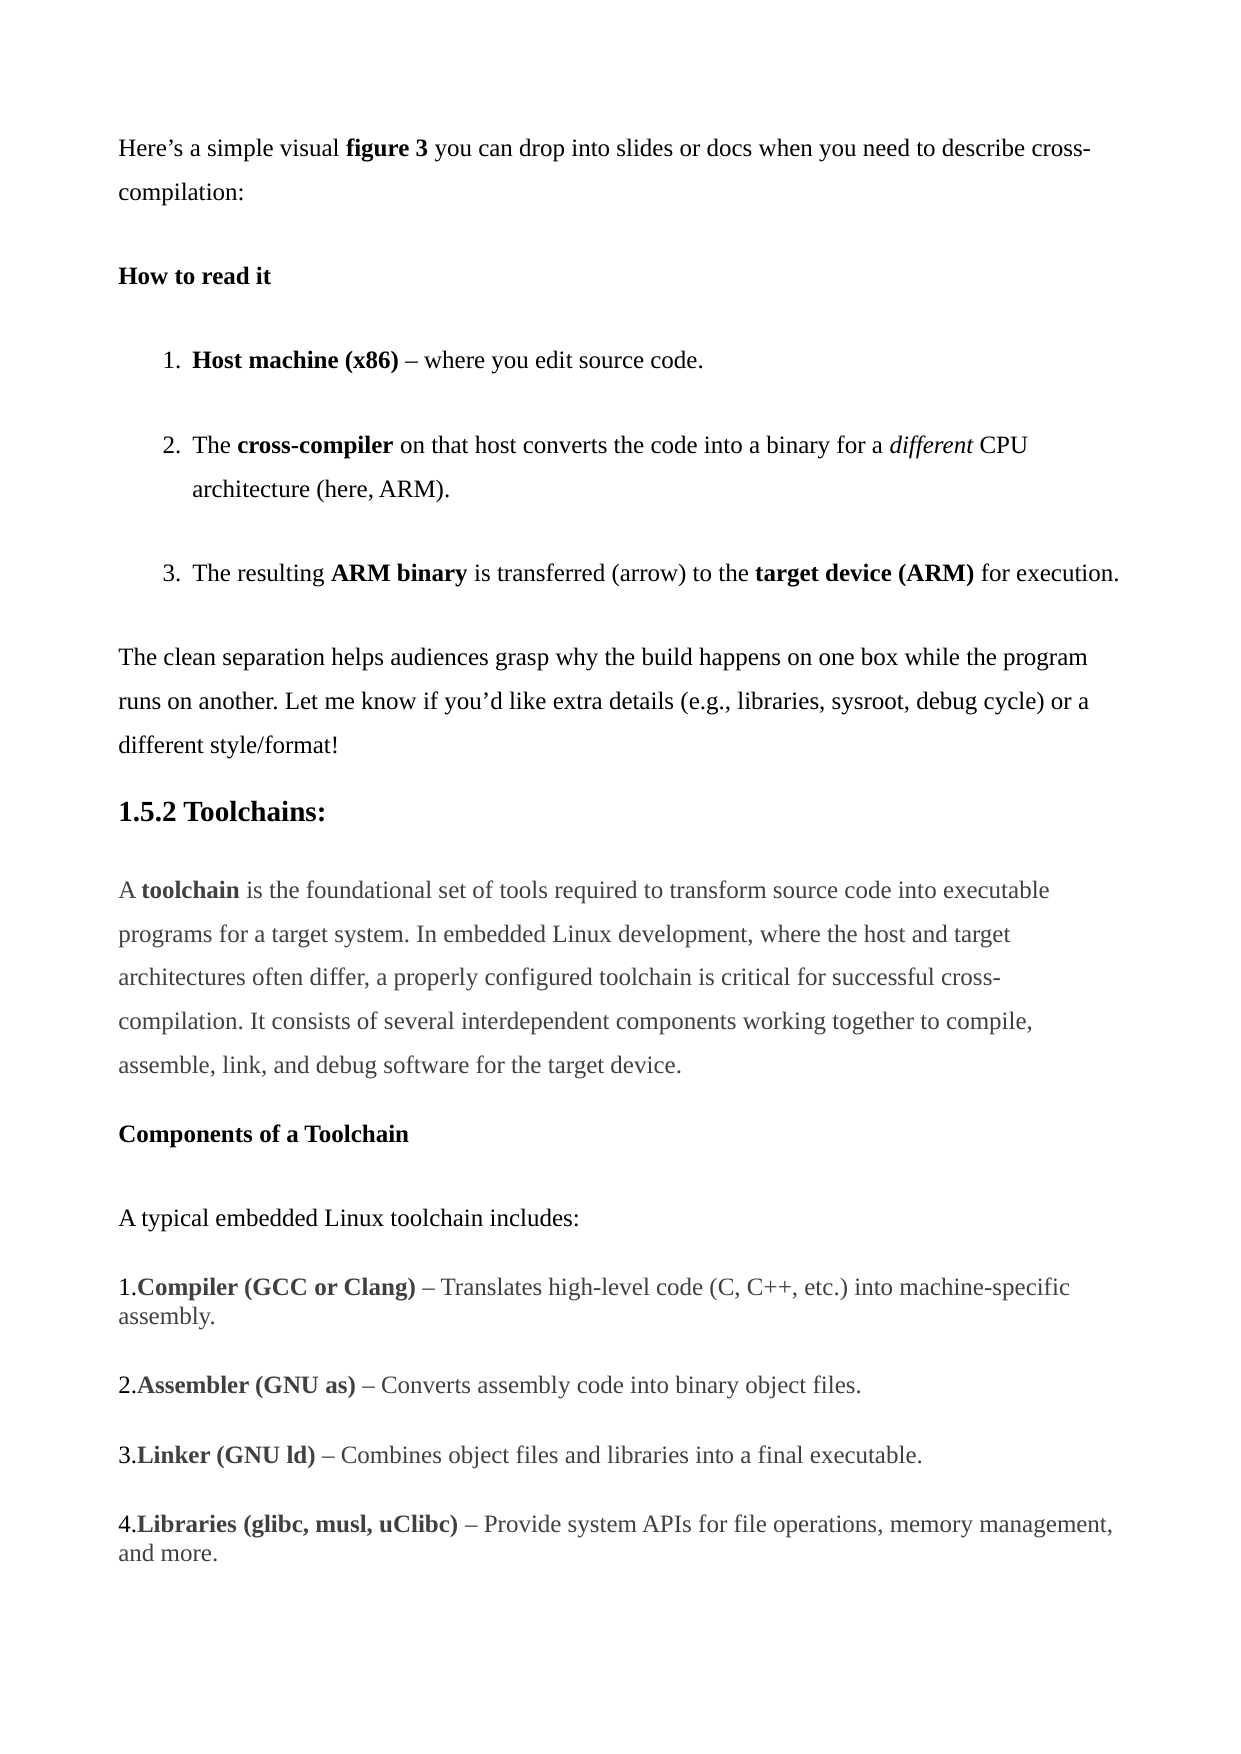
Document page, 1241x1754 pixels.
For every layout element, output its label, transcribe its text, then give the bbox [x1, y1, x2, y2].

text A toolchain is the foundational set of tools required to transform source code into executable programs for a target system. In embedded Linux development, where the host and target architectures often differ, a properly configured toolchain is critical for successful cross-compilation. It consists of several interdependent components working together to compile, assemble, link, and debug software for the target device. [118, 860, 1122, 1079]
list The resulting ARM binary is transferred (arrow) to the target device (ARM) for execution. [162, 543, 1122, 587]
list Host machine (x86) – where you edit source code. [162, 331, 1122, 374]
subtitle 1.5.2 Toolchains: [118, 794, 1122, 827]
list The cross-compiler on that host converts the code into a binary for a different CPU architecture (here, ARM). [162, 415, 1122, 502]
list Assembler (GNU as) – Converts assembly code into binary object files. [118, 1371, 1122, 1399]
text Here’s a simple visual figure 3 you can drop into slides or docs when you need to describe cross-compilation: [118, 118, 1122, 206]
text Components of a Toolchain [118, 1119, 1122, 1148]
text How to read it [118, 246, 1122, 290]
list Libraries (glibc, musl, uClibc) – Provide system APIs for file operations, memory management, and more. [118, 1509, 1122, 1567]
list Compiler (GCC or Clang) – Translates high-level code (C, C++, etc.) into machine-specific assembly. [118, 1272, 1122, 1330]
list Linker (GNU ld) – Combines object files and libraries into a final executable. [118, 1440, 1122, 1469]
text A typical embedded Linux toolchain includes: [118, 1203, 1122, 1232]
text The clean separation helps audiences grasp why the build happens on one box while the program runs on another. Let me know if you’d like extra details (e.g., libraries, sysroot, debug cycle) or a different style/format! [118, 627, 1122, 759]
